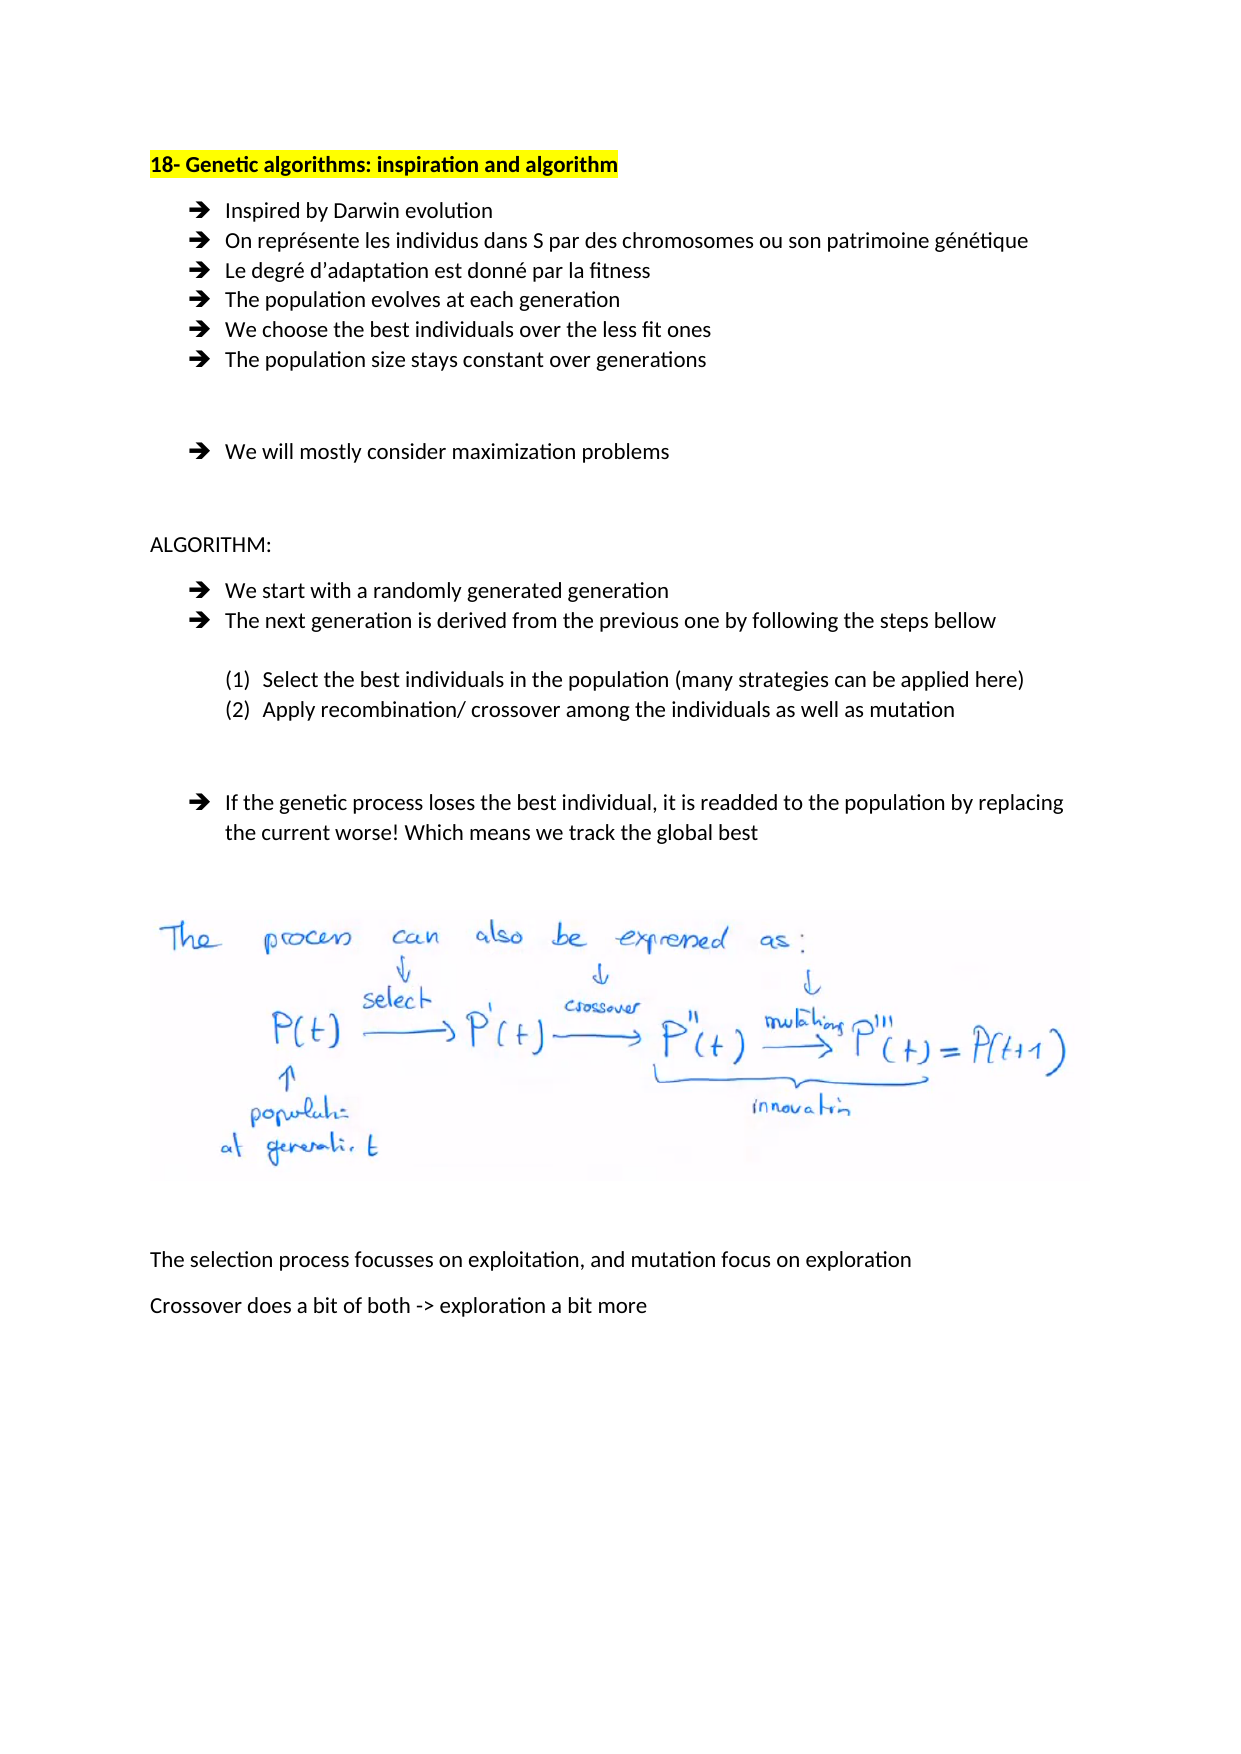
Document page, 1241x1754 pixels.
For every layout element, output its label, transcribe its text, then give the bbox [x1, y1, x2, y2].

list We will mostly consider maximization problems [187, 437, 1090, 466]
text Crossover does a bit of both -> exploration a bit more [150, 1291, 1090, 1319]
list We choose the best individuals over the less fit ones [187, 315, 1090, 343]
list The population size stays constant over generations [187, 345, 1090, 373]
text The selection process focusses on exploitation, and mutation focus on exploration [150, 1245, 1090, 1273]
list On représente les individus dans S par des chromosomes ou son patrimoine génétique [187, 226, 1090, 254]
list The population evolves at each generation [187, 285, 1090, 313]
list If the genetic process loses the best individual, it is readded to the population by replacing the current worse! Which means we track the global best [187, 788, 1090, 846]
list We start with a randomly generated generation [187, 577, 1090, 604]
text ALGORITHM: [150, 530, 1090, 558]
list The next generation is derived from the previous one by following the steps bellow [187, 606, 1090, 634]
list Inspired by Darwin evolution [187, 196, 1090, 224]
text 18- Genetic algorithms: inspiration and algorithm [150, 150, 1090, 178]
list Le degré d’adaptation est donné par la fitness [187, 256, 1090, 284]
list Apply recombination/ crossover among the individuals as well as mutation [225, 695, 1090, 723]
list Select the best individuals in the population (many strategies can be applied here) [225, 666, 1090, 694]
